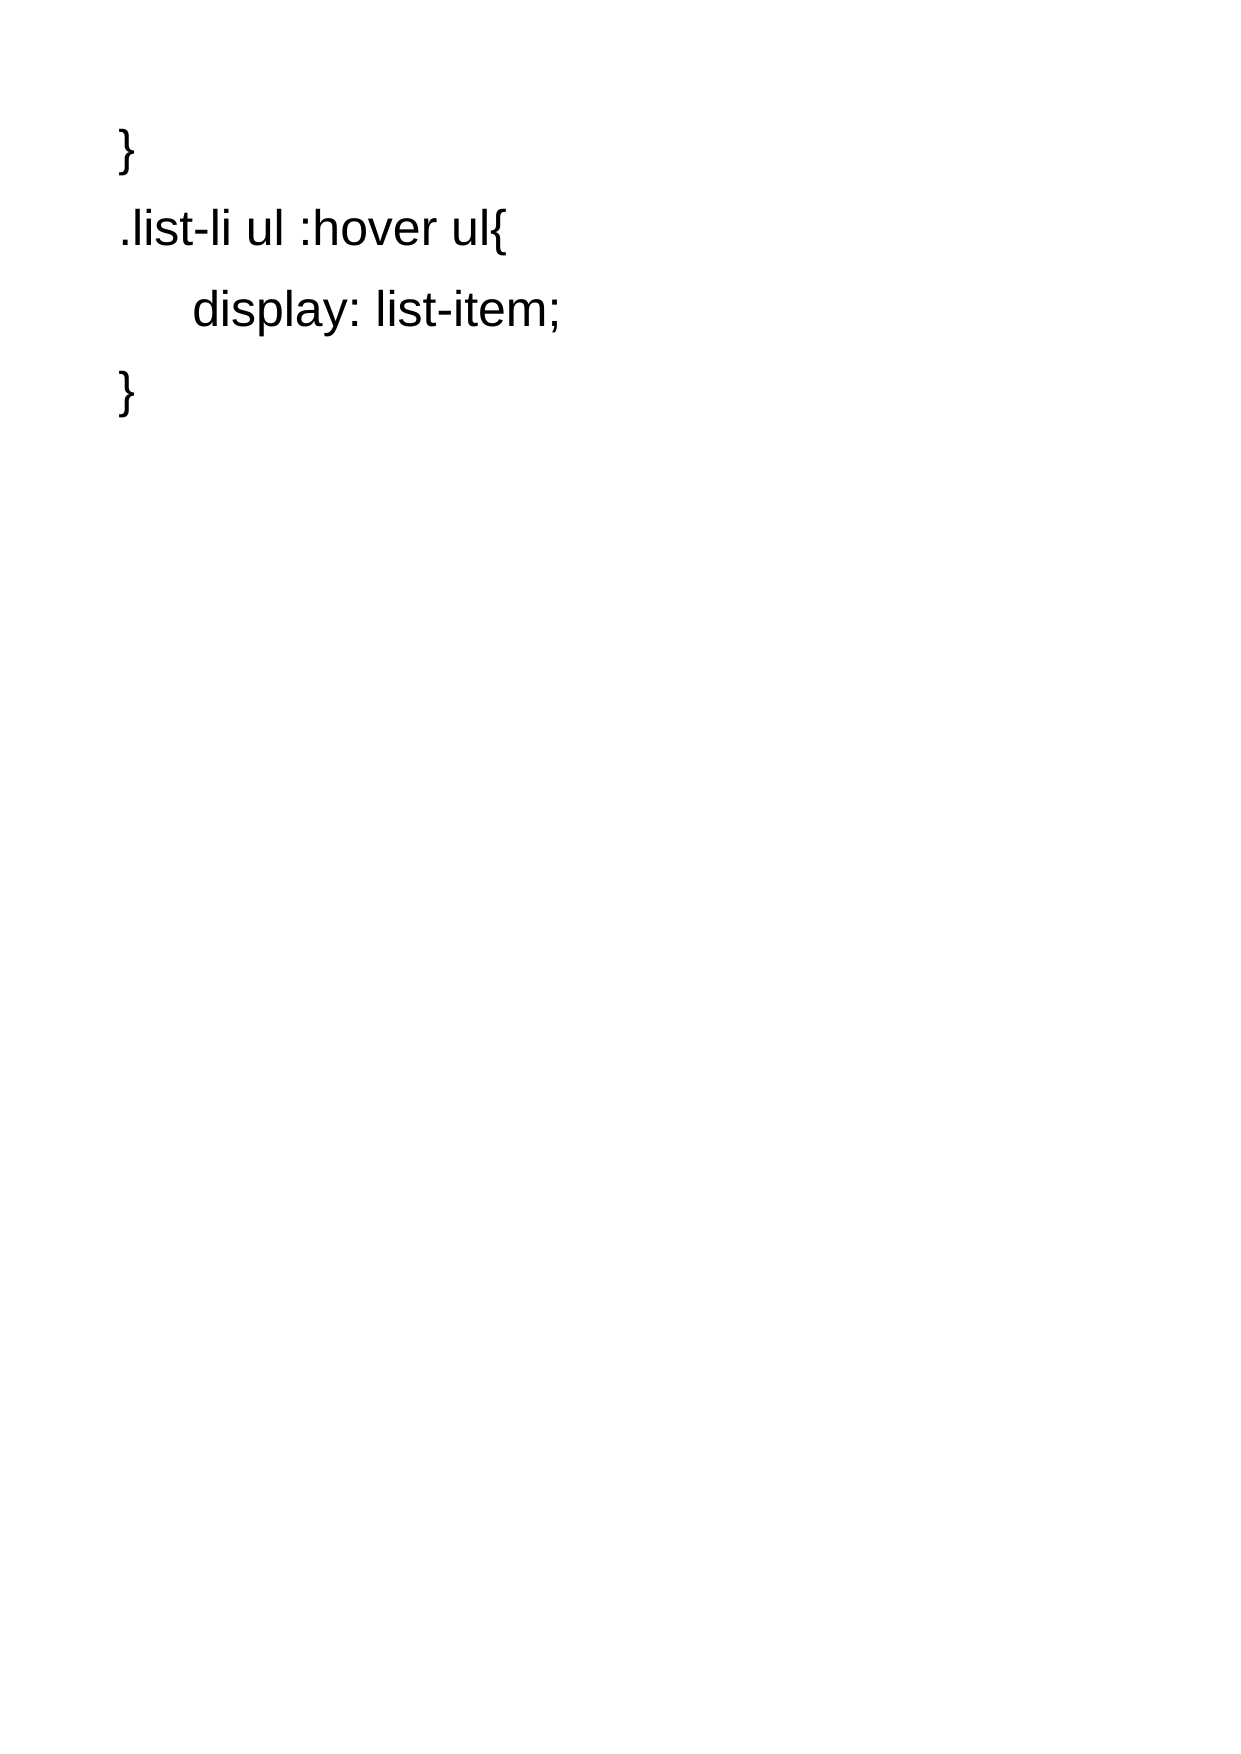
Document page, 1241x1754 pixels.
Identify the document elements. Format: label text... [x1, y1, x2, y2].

list } [118, 360, 1122, 417]
list } [118, 118, 1122, 176]
list .list-li ul :hover ul{ [118, 199, 1122, 256]
list display: list-item; [118, 279, 1122, 337]
